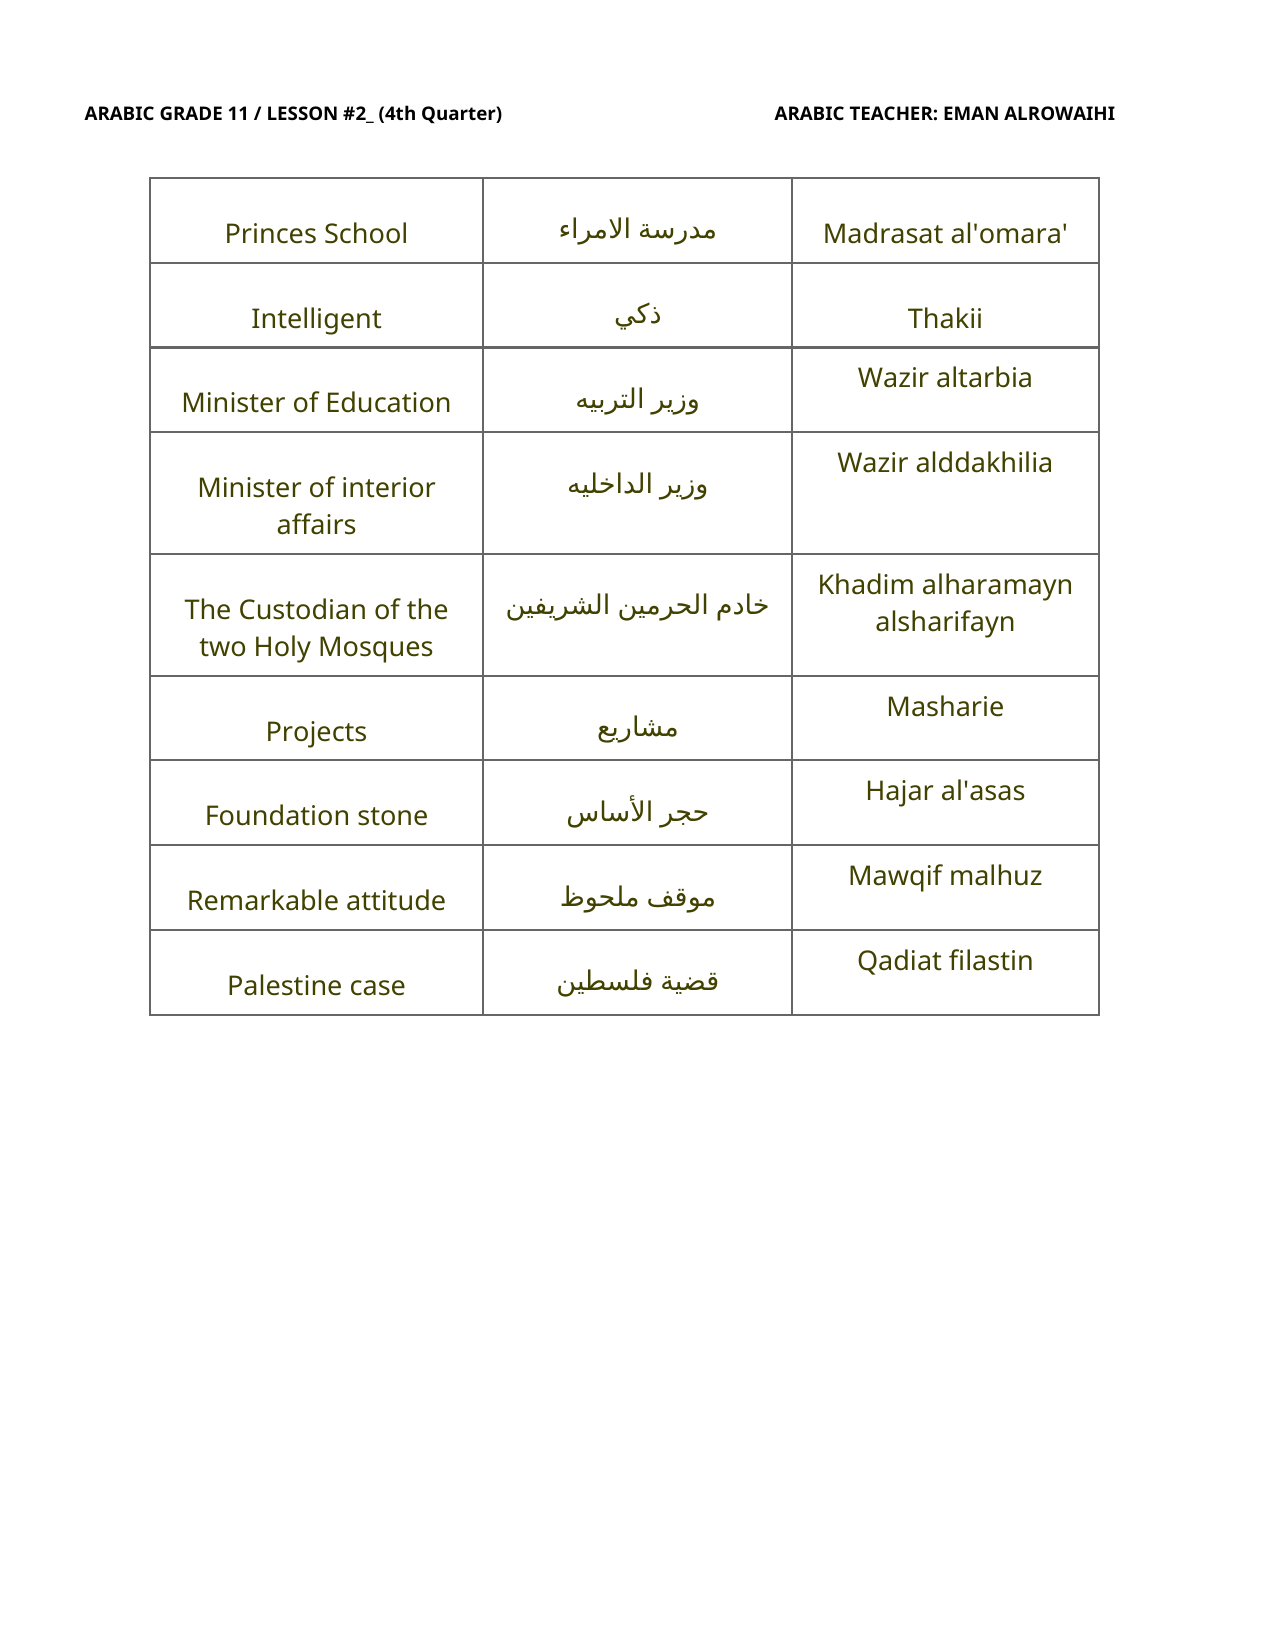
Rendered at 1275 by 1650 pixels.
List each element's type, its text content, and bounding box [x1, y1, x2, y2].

table_cell Masharie [793, 677, 1098, 759]
table_cell مدرسة الامراء [484, 179, 791, 262]
table_cell قضية فلسطين [484, 931, 791, 1014]
table_cell مشاريع [484, 677, 791, 759]
table_cell Qadiat filastin [793, 931, 1098, 1014]
table_cell Thakii [793, 264, 1098, 346]
table_cell وزير الداخليه [484, 433, 791, 553]
table_cell Khadim alharamayn alsharifayn [793, 555, 1098, 674]
table_cell Intelligent [151, 264, 482, 346]
table_cell Projects [151, 677, 482, 759]
table_cell Wazir alddakhilia [793, 433, 1098, 553]
table_cell Palestine case [151, 931, 482, 1014]
table_cell Remarkable attitude [151, 846, 482, 929]
table_cell موقف ملحوظ [484, 846, 791, 929]
table_cell Wazir altarbia [793, 349, 1098, 431]
table_cell خادم الحرمين الشريفين [484, 555, 791, 674]
table_cell وزير التربيه [484, 349, 791, 431]
table_cell Hajar al'asas [793, 761, 1098, 844]
table_cell Minister of interior affairs [151, 433, 482, 553]
table_cell Mawqif malhuz [793, 846, 1098, 929]
table_cell Madrasat al'omara' [793, 179, 1098, 262]
table_cell Minister of Education [151, 349, 482, 431]
table_cell Princes School [151, 179, 482, 262]
table_cell ذكي [484, 264, 791, 346]
table_cell حجر الأساس [484, 761, 791, 844]
table_cell Foundation stone [151, 761, 482, 844]
table_cell The Custodian of the two Holy Mosques [151, 555, 482, 674]
